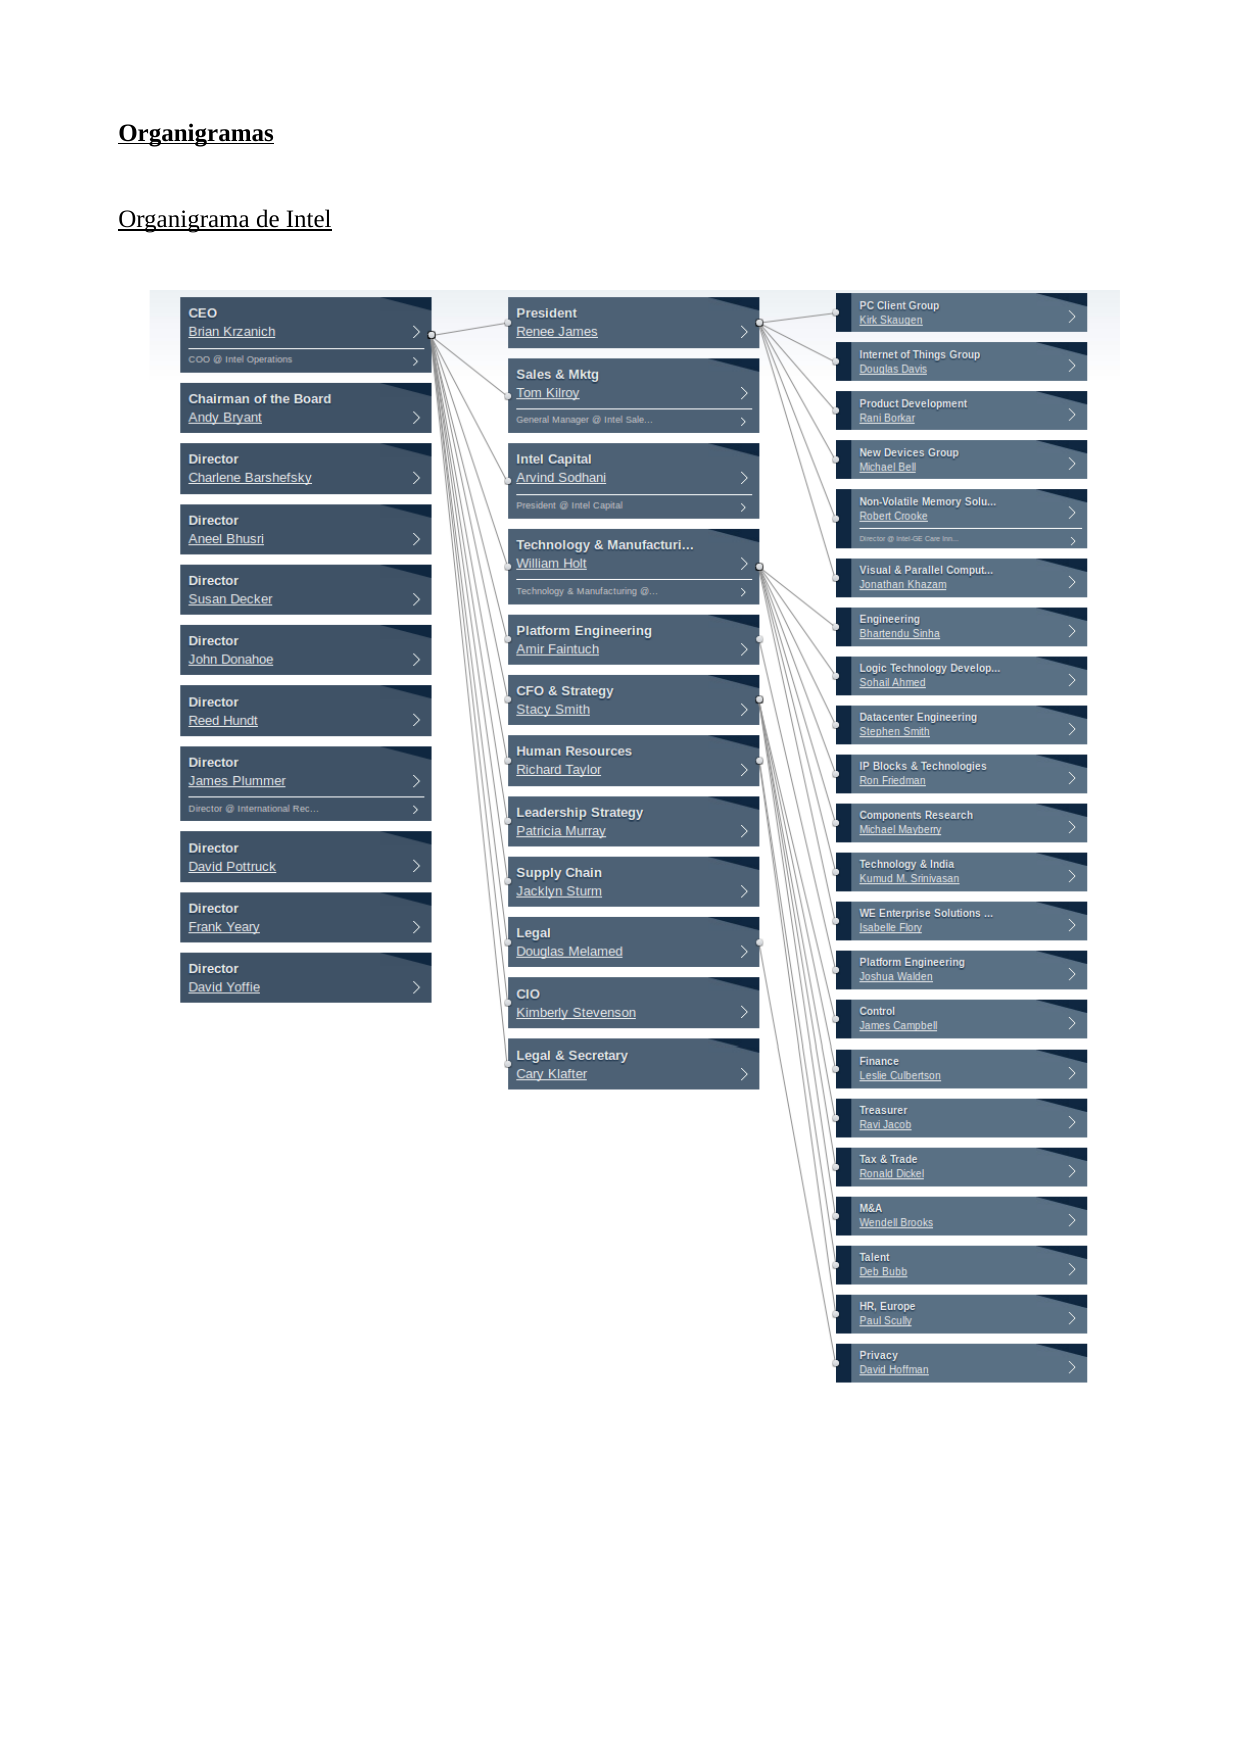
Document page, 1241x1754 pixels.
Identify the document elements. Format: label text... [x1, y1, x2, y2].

picture [118, 290, 1123, 1405]
text Organigramas Organigrama de Intel [118, 118, 1122, 233]
